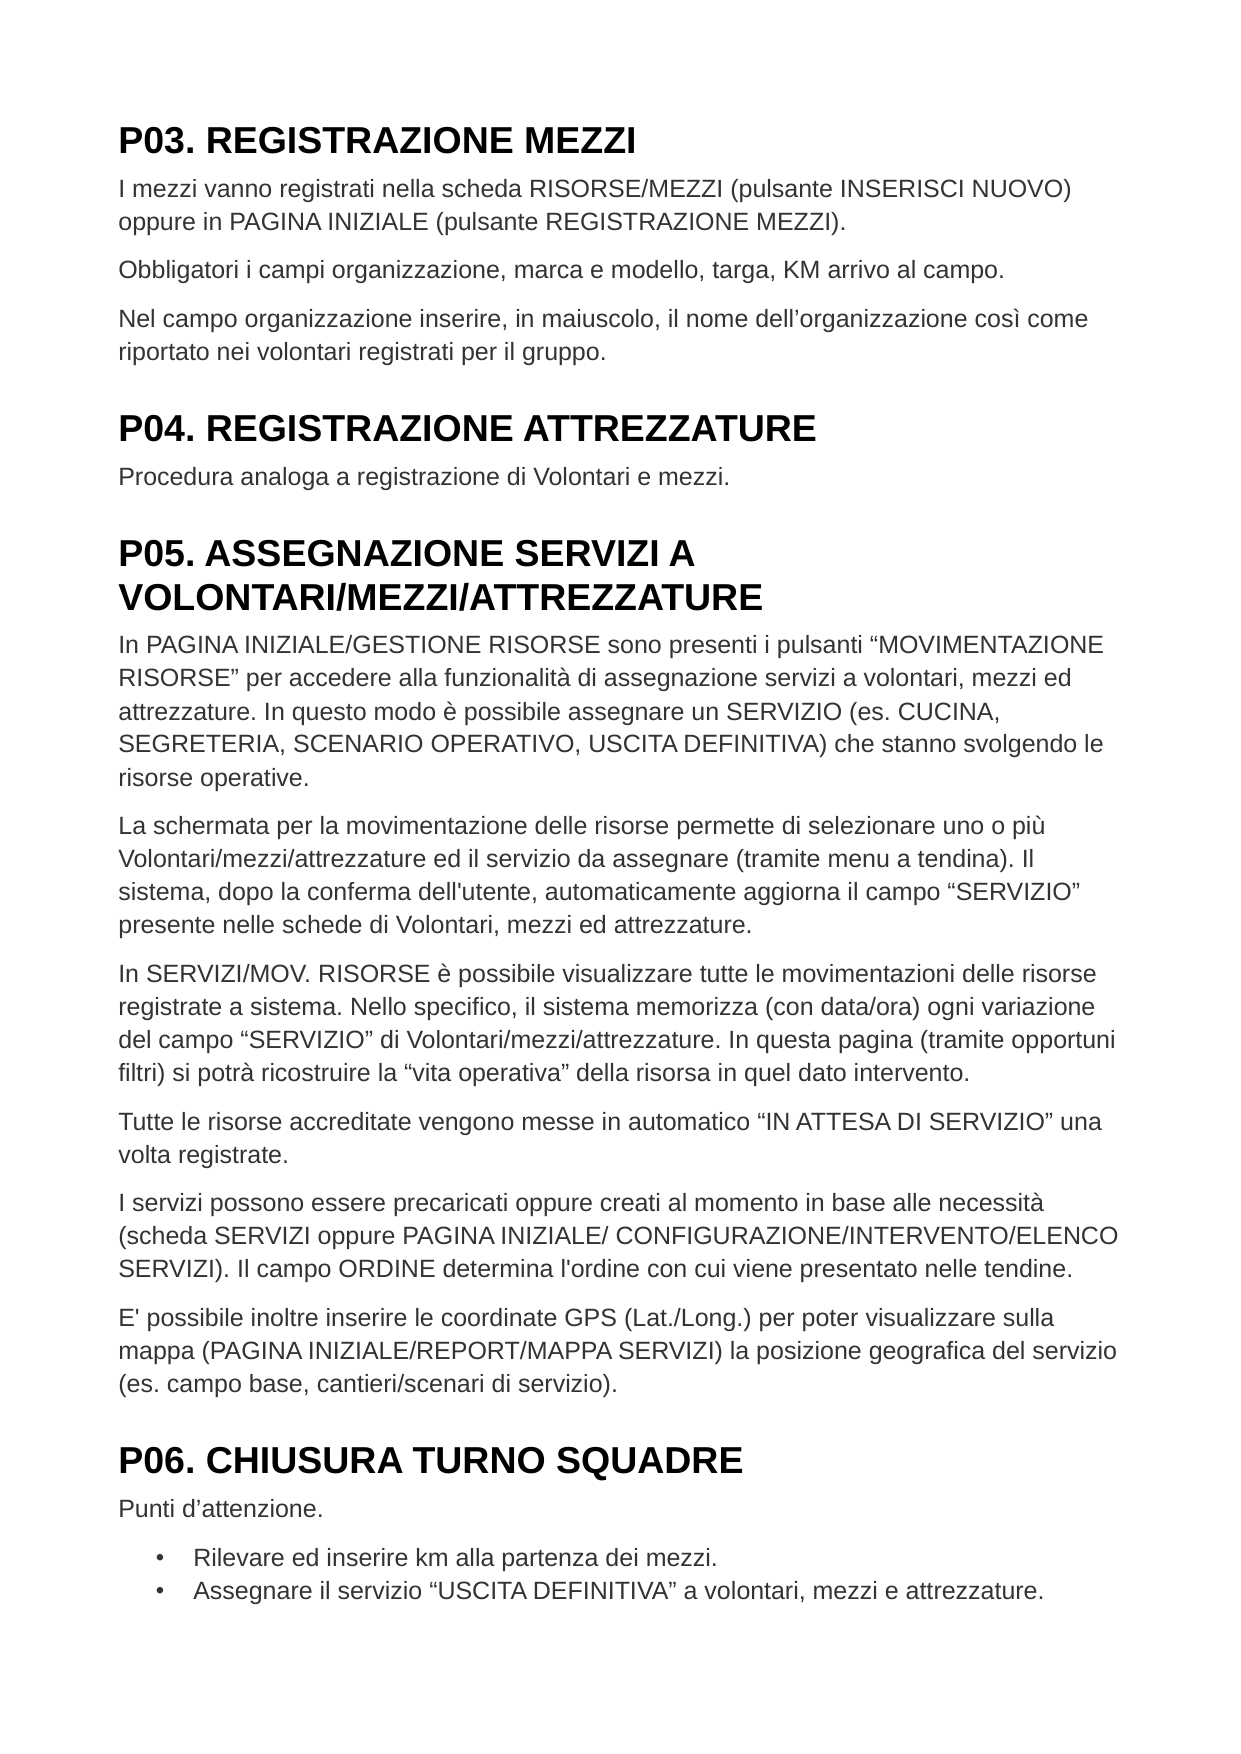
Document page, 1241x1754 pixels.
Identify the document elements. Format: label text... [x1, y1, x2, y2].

list Rilevare ed inserire km alla partenza dei mezzi. [156, 1543, 1122, 1572]
text I mezzi vanno registrati nella scheda RISORSE/MEZZI (pulsante INSERISCI NUOVO) oppure in PAGINA INIZIALE (pulsante REGISTRAZIONE MEZZI). [118, 174, 1122, 236]
subtitle P06. CHIUSURA TURNO SQUADRE [118, 1438, 1122, 1482]
text Nel campo organizzazione inserire, in maiuscolo, il nome dell’organizzazione così come riportato nei volontari registrati per il gruppo. [118, 304, 1122, 366]
text Punti d’attenzione. [118, 1494, 1122, 1523]
text Obbligatori i campi organizzazione, marca e modello, targa, KM arrivo al campo. [118, 255, 1122, 284]
text Procedura analoga a registrazione di Volontari e mezzi. [118, 462, 1122, 491]
subtitle P05. ASSEGNAZIONE SERVIZI A VOLONTARI/MEZZI/ATTREZZATURE [118, 532, 1122, 618]
text E' possibile inoltre inserire le coordinate GPS (Lat./Long.) per poter visualizzare sulla mappa (PAGINA INIZIALE/REPORT/MAPPA SERVIZI) la posizione geografica del servizio (es. campo base, cantieri/scenari di servizio). [118, 1303, 1122, 1398]
text I servizi possono essere precaricati oppure creati al momento in base alle necessità (scheda SERVIZI oppure PAGINA INIZIALE/ CONFIGURAZIONE/INTERVENTO/ELENCO SERVIZI). Il campo ORDINE determina l'ordine con cui viene presentato nelle tendine. [118, 1188, 1122, 1283]
text Tutte le risorse accreditate vengono messe in automatico “IN ATTESA DI SERVIZIO” una volta registrate. [118, 1107, 1122, 1168]
subtitle P04. REGISTRAZIONE ATTREZZATURE [118, 407, 1122, 450]
subtitle P03. REGISTRAZIONE MEZZI [118, 118, 1122, 161]
text La schermata per la movimentazione delle risorse permette di selezionare uno o più Volontari/mezzi/attrezzature ed il servizio da assegnare (tramite menu a tendina). Il sistema, dopo la conferma dell'utente, automaticamente aggiorna il campo “SERVIZIO” presente nelle schede di Volontari, mezzi ed attrezzature. [118, 811, 1122, 939]
list Assegnare il servizio “USCITA DEFINITIVA” a volontari, mezzi e attrezzature. [156, 1576, 1122, 1605]
text In PAGINA INIZIALE/GESTIONE RISORSE sono presenti i pulsanti “MOVIMENTAZIONE RISORSE” per accedere alla funzionalità di assegnazione servizi a volontari, mezzi ed attrezzature. In questo modo è possibile assegnare un SERVIZIO (es. CUCINA, SEGRETERIA, SCENARIO OPERATIVO, USCITA DEFINITIVA) che stanno svolgendo le risorse operative. [118, 630, 1122, 791]
text In SERVIZI/MOV. RISORSE è possibile visualizzare tutte le movimentazioni delle risorse registrate a sistema. Nello specifico, il sistema memorizza (con data/ora) ogni variazione del campo “SERVIZIO” di Volontari/mezzi/attrezzature. In questa pagina (tramite opportuni filtri) si potrà ricostruire la “vita operativa” della risorsa in quel dato intervento. [118, 959, 1122, 1087]
